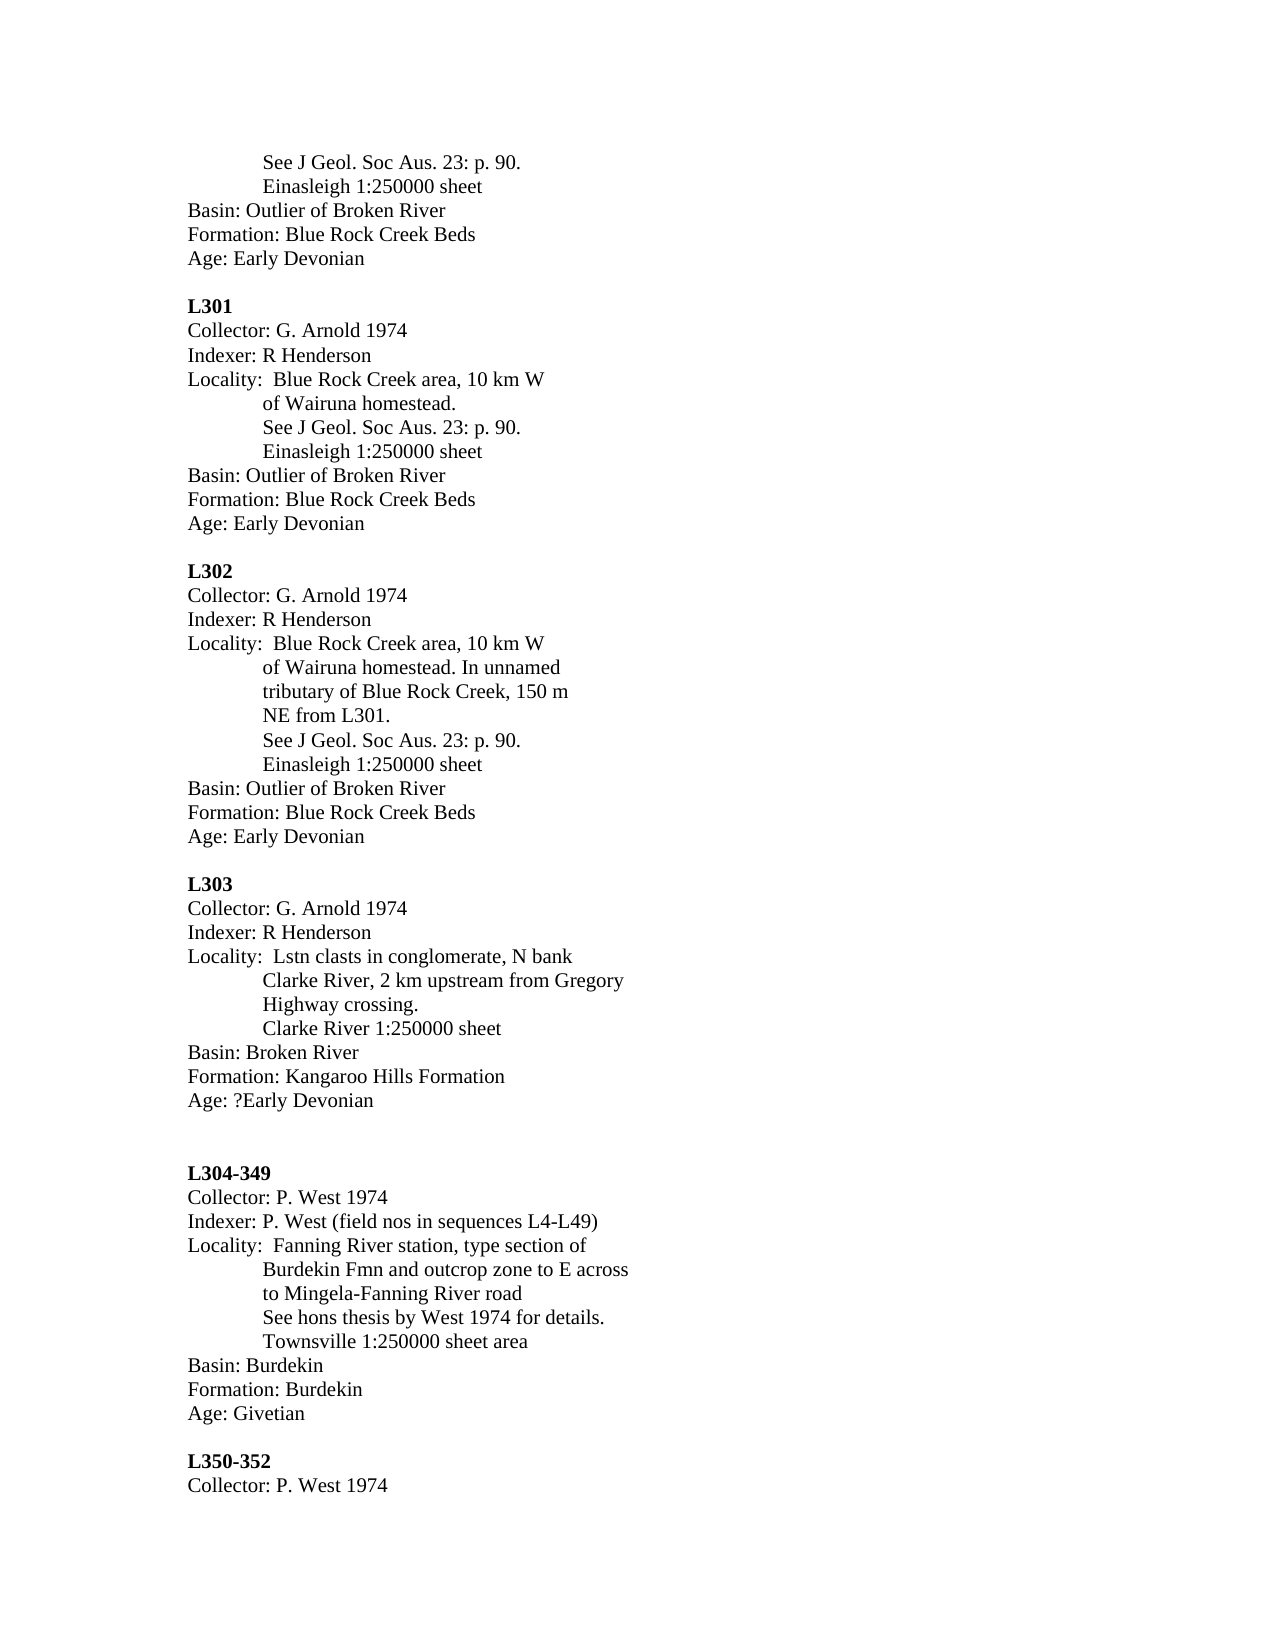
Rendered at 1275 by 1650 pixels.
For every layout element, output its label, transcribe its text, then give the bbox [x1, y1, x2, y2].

text See J Geol. Soc Aus. 23: p. 90. [187, 727, 1087, 752]
text Indexer: R Henderson [187, 607, 1087, 631]
text Formation: Blue Rock Creek Beds [187, 222, 1087, 246]
text Age: Early Devonian [187, 824, 1087, 848]
text Age: Givetian [187, 1401, 1087, 1425]
text Collector: P. West 1974 [187, 1185, 1087, 1209]
text Basin: Burdekin [187, 1353, 1087, 1377]
text Collector: P. West 1974 [187, 1473, 1087, 1497]
text Einasleigh 1:250000 sheet [187, 752, 1087, 776]
text Locality: Fanning River station, type section of [187, 1233, 1087, 1257]
text Clarke River 1:250000 sheet [187, 1016, 1087, 1040]
text Collector: G. Arnold 1974 [187, 583, 1087, 607]
text of Wairuna homestead. [187, 391, 1087, 415]
text NE from L301. [187, 703, 1087, 727]
text Highway crossing. [187, 992, 1087, 1016]
text See J Geol. Soc Aus. 23: p. 90. [187, 415, 1087, 439]
text Locality: Blue Rock Creek area, 10 km W [187, 367, 1087, 391]
text L304-349 [187, 1161, 1087, 1185]
text Age: Early Devonian [187, 511, 1087, 535]
text Age: Early Devonian [187, 246, 1087, 270]
text Townsville 1:250000 sheet area [187, 1329, 1087, 1353]
text Collector: G. Arnold 1974 [187, 896, 1087, 920]
text Einasleigh 1:250000 sheet [187, 174, 1087, 198]
text See J Geol. Soc Aus. 23: p. 90. [187, 150, 1087, 174]
text L301 [187, 294, 1087, 318]
text L302 [187, 559, 1087, 583]
text to Mingela-Fanning River road [187, 1281, 1087, 1305]
text Einasleigh 1:250000 sheet [187, 439, 1087, 463]
text Indexer: P. West (field nos in sequences L4-L49) [187, 1209, 1087, 1233]
text Age: ?Early Devonian [187, 1088, 1087, 1112]
text Locality: Lstn clasts in conglomerate, N bank [187, 944, 1087, 968]
text L350-352 [187, 1449, 1087, 1473]
text Indexer: R Henderson [187, 920, 1087, 944]
text Basin: Broken River [187, 1040, 1087, 1064]
text L303 [187, 872, 1087, 896]
text Basin: Outlier of Broken River [187, 776, 1087, 800]
text of Wairuna homestead. In unnamed [187, 655, 1087, 679]
text Burdekin Fmn and outcrop zone to E across [187, 1257, 1087, 1281]
text Indexer: R Henderson [187, 342, 1087, 367]
text Locality: Blue Rock Creek area, 10 km W [187, 631, 1087, 655]
text Formation: Blue Rock Creek Beds [187, 487, 1087, 511]
text tributary of Blue Rock Creek, 150 m [187, 679, 1087, 703]
text Clarke River, 2 km upstream from Gregory [187, 968, 1087, 992]
text Formation: Blue Rock Creek Beds [187, 800, 1087, 824]
text Formation: Kangaroo Hills Formation [187, 1064, 1087, 1088]
text Collector: G. Arnold 1974 [187, 318, 1087, 342]
text Basin: Outlier of Broken River [187, 463, 1087, 487]
text Formation: Burdekin [187, 1377, 1087, 1401]
text Basin: Outlier of Broken River [187, 198, 1087, 222]
text See hons thesis by West 1974 for details. [187, 1305, 1087, 1329]
